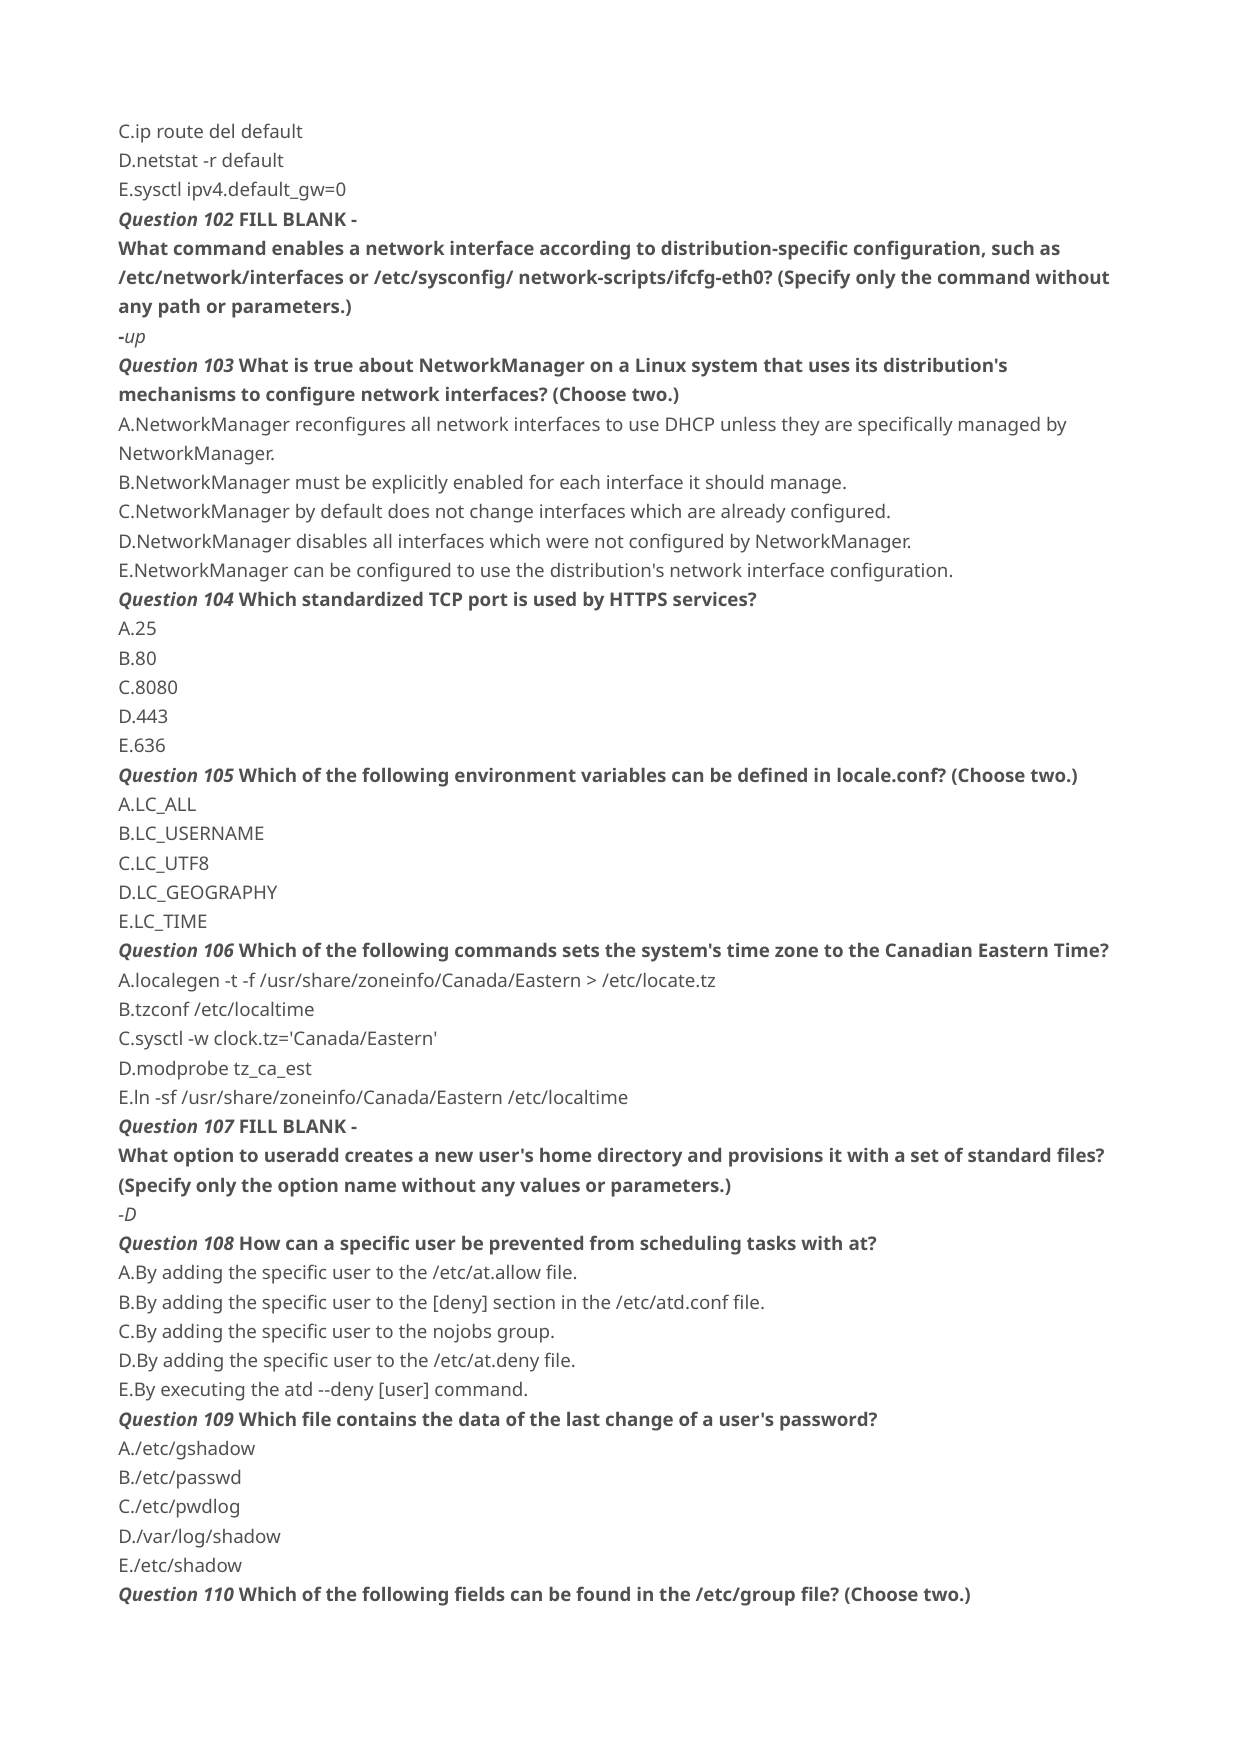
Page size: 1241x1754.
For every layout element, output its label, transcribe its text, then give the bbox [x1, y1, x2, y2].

text C.By adding the specific user to the nojobs group. [118, 1318, 1122, 1344]
text C.sysctl -w clock.tz='Canada/Eastern' [118, 1026, 1122, 1051]
text E.By executing the atd --deny [user] command. [118, 1377, 1122, 1402]
text D.modprobe tz_ca_est [118, 1055, 1122, 1080]
text C./etc/pwdlog [118, 1494, 1122, 1519]
text B.LC_USERNAME [118, 821, 1122, 846]
text B.NetworkManager must be explicitly enabled for each interface it should manage. [118, 469, 1122, 495]
text Question 105 Which of the following environment variables can be defined in locale.conf? (Choose two.) [118, 762, 1122, 788]
text A.localegen -t -f /usr/share/zoneinfo/Canada/Eastern > /etc/locate.tz [118, 967, 1122, 992]
text E.ln -sf /usr/share/zoneinfo/Canada/Eastern /etc/localtime [118, 1084, 1122, 1109]
text Question 103 What is true about NetworkManager on a Linux system that uses its distribution's mechanisms to configure network interfaces? (Choose two.) [118, 352, 1122, 407]
text A.LC_ALL [118, 791, 1122, 817]
text B.By adding the specific user to the [deny] section in the /etc/atd.conf file. [118, 1289, 1122, 1314]
text -up [118, 323, 1122, 348]
text Question 109 Which file contains the data of the last change of a user's password? A./etc/gshadow [118, 1406, 1122, 1461]
text E.NetworkManager can be configured to use the distribution's network interface configuration. [118, 557, 1122, 583]
text C.LC_UTF8 [118, 850, 1122, 875]
text D.netstat -r default [118, 147, 1122, 173]
text E.sysctl ipv4.default_gw=0 [118, 177, 1122, 202]
text B.tzconf /etc/localtime [118, 996, 1122, 1022]
text Question 104 Which standardized TCP port is used by HTTPS services? [118, 586, 1122, 612]
text C.NetworkManager by default does not change interfaces which are already configured. [118, 499, 1122, 524]
text Question 106 Which of the following commands sets the system's time zone to the Canadian Eastern Time? [118, 938, 1122, 963]
text Question 102 FILL BLANK - What command enables a network interface according to distribution-specific configuration, such as /etc/network/interfaces or /etc/sysconfig/ network-scripts/ifcfg-eth0? (Specify only the command without any path or parameters.) [118, 206, 1122, 319]
text B./etc/passwd [118, 1464, 1122, 1490]
text E.LC_TIME [118, 908, 1122, 934]
text C.ip route del default [118, 118, 1122, 144]
text D.By adding the specific user to the /etc/at.deny file. [118, 1347, 1122, 1373]
text D.NetworkManager disables all interfaces which were not configured by NetworkManager. [118, 528, 1122, 553]
text D.443 [118, 703, 1122, 729]
text E.636 [118, 733, 1122, 758]
text D./var/log/shadow [118, 1523, 1122, 1549]
text D.LC_GEOGRAPHY [118, 879, 1122, 905]
text B.80 [118, 645, 1122, 671]
text A.25 [118, 616, 1122, 641]
text Question 107 FILL BLANK - What option to useradd creates a new user's home directory and provisions it with a set of standard files? (Specify only the option name without any values or parameters.) -D Question 108 How can a specific user be prevented from scheduling tasks with at? A.By adding the specific user to the /etc/at.allow file. [118, 1113, 1122, 1285]
text C.8080 [118, 674, 1122, 700]
text E./etc/shadow Question 110 Which of the following fields can be found in the /etc/group file? (Choose two.) [118, 1552, 1122, 1607]
text A.NetworkManager reconfigures all network interfaces to use DHCP unless they are specifically managed by NetworkManager. [118, 411, 1122, 466]
